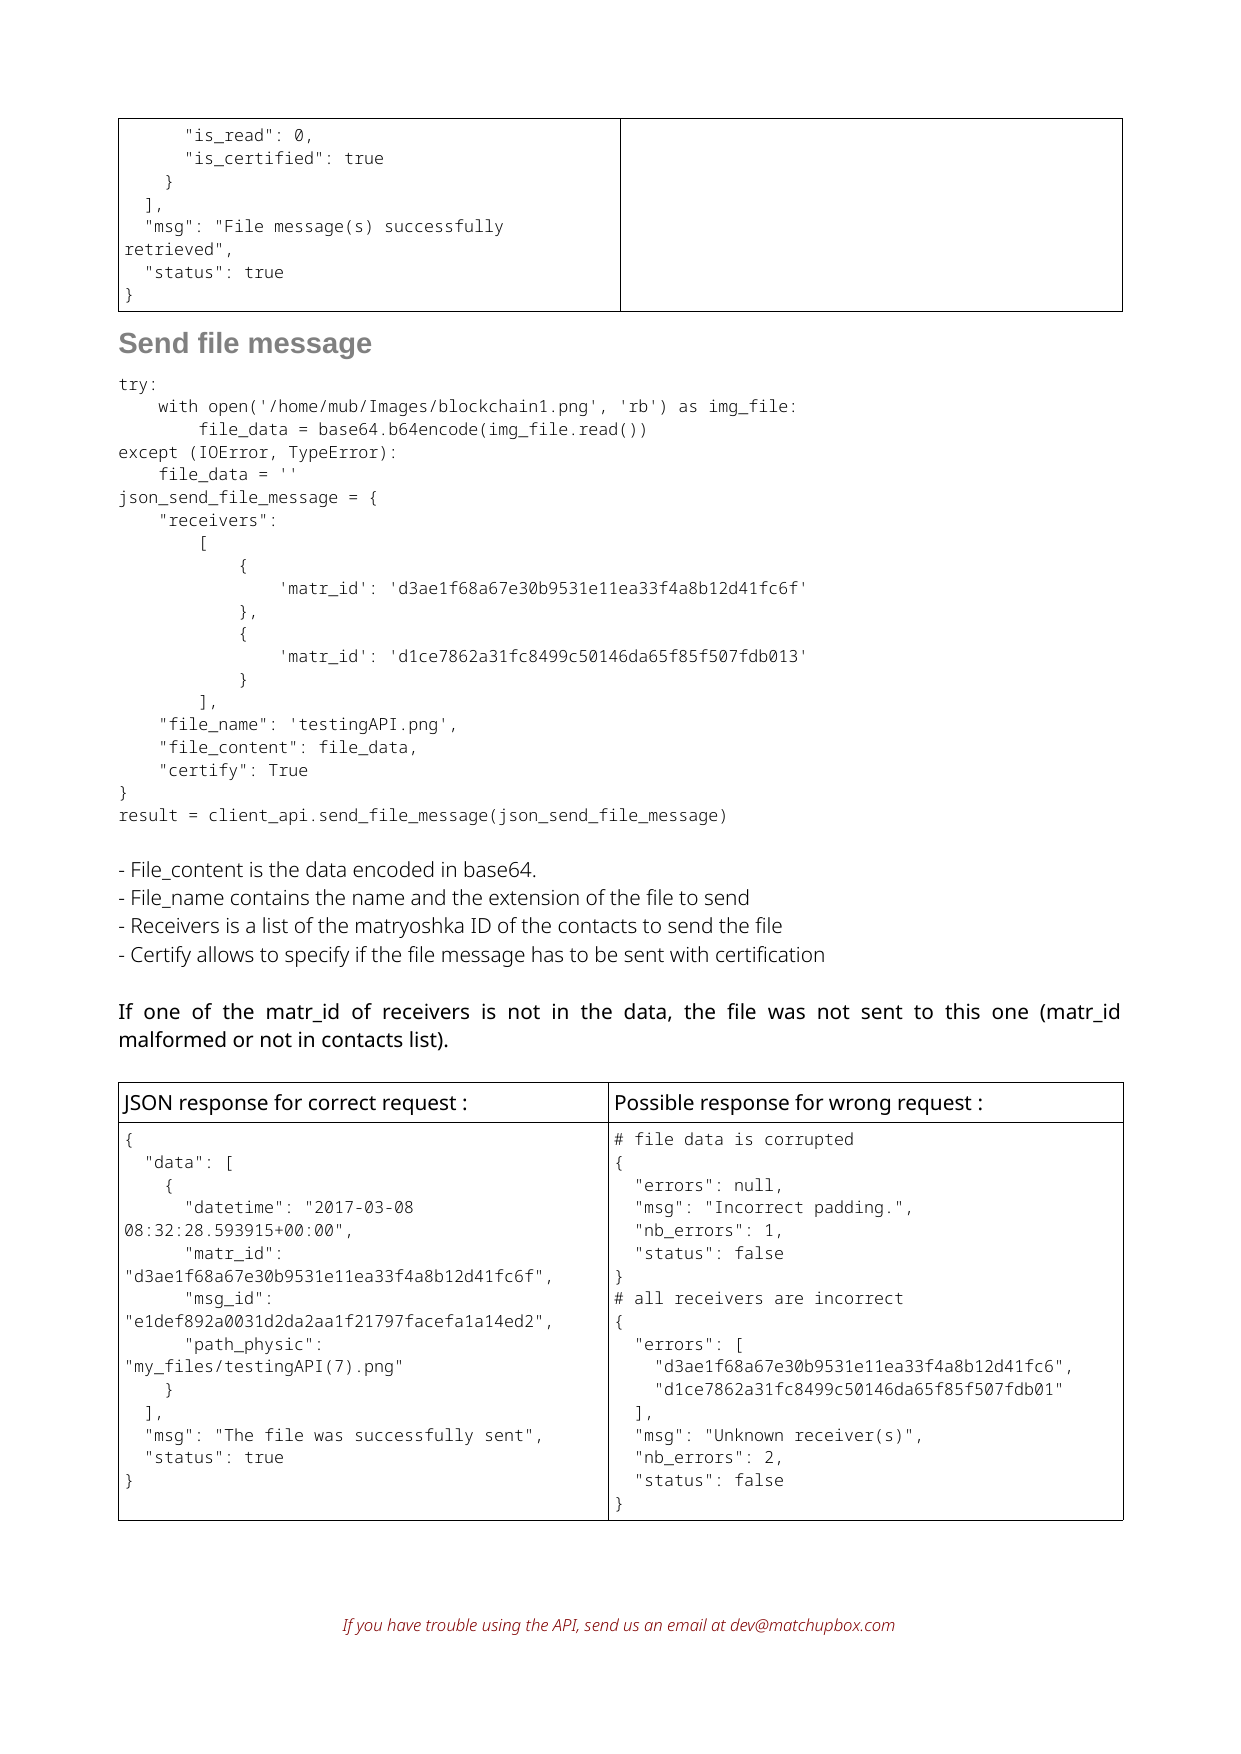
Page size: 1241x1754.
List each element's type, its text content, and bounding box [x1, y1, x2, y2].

table_cell # file data is corrupted { "errors": null, "msg": "Incorrect padding.", "nb_errors": 1, "status": false } # all receivers are incorrect { "errors": [ "d3ae1f68a67e30b9531e11ea33f4a8b12d41fc6", "d1ce7862a31fc8499c50146da65f85f507fdb01" ], "msg": "Unknown receiver(s)", "nb_errors": 2, "status": false } [609, 1123, 1123, 1520]
table_header Possible response for wrong request : [609, 1083, 1123, 1122]
text 'matr_id': 'd3ae1f68a67e30b9531e11ea33f4a8b12d41fc6f' [118, 576, 1122, 599]
text 'matr_id': 'd1ce7862a31fc8499c50146da65f85f507fdb013' [118, 644, 1122, 667]
text "file_content": file_data, [118, 735, 1122, 758]
text except (IOError, TypeError): [118, 440, 1122, 463]
text result = client_api.send_file_message(json_send_file_message) [118, 803, 1122, 826]
text { [118, 554, 1122, 576]
text file_data = '' [118, 463, 1122, 486]
text json_send_file_message = { [118, 486, 1122, 508]
text { [118, 622, 1122, 644]
text }, [118, 599, 1122, 622]
text try: [118, 372, 1122, 395]
text "receivers": [118, 508, 1122, 531]
text If one of the matr_id of receivers is not in the data, the file was not sent to this one (matr_id malformed or not in contacts list). [118, 997, 1122, 1054]
table_header JSON response for correct request : [119, 1083, 608, 1122]
text - File_content is the data encoded in base64. [118, 855, 1122, 883]
text ], [118, 690, 1122, 713]
text file_data = base64.b64encode(img_file.read()) [118, 417, 1122, 440]
table_cell { "data": [ { "datetime": "2017-03-08 08:32:28.593915+00:00", "matr_id": "d3ae1f68a67e30b9531e11ea33f4a8b12d41fc6f", "msg_id": "e1def892a0031d2da2aa1f21797facefa1a14ed2", "path_physic": "my_files/testingAPI(7).png" } ], "msg": "The file was successfully sent", "status": true } [119, 1123, 608, 1520]
text - File_name contains the name and the extension of the file to send [118, 883, 1122, 912]
text with open('/home/mub/Images/blockchain1.png', 'rb') as img_file: [118, 395, 1122, 417]
table_cell "is_read": 0, "is_certified": true } ], "msg": "File message(s) successfully retrieved", "status": true } [119, 119, 620, 311]
text [ [118, 531, 1122, 554]
subtitle Send file message [118, 326, 1122, 359]
text - Certify allows to specify if the file message has to be sent with certification [118, 940, 1122, 968]
table_cell [621, 119, 1122, 311]
text - Receivers is a list of the matryoshka ID of the contacts to send the file [118, 912, 1122, 940]
text } [118, 667, 1122, 690]
text "file_name": 'testingAPI.png', [118, 713, 1122, 735]
text } [118, 781, 1122, 803]
text "certify": True [118, 758, 1122, 781]
